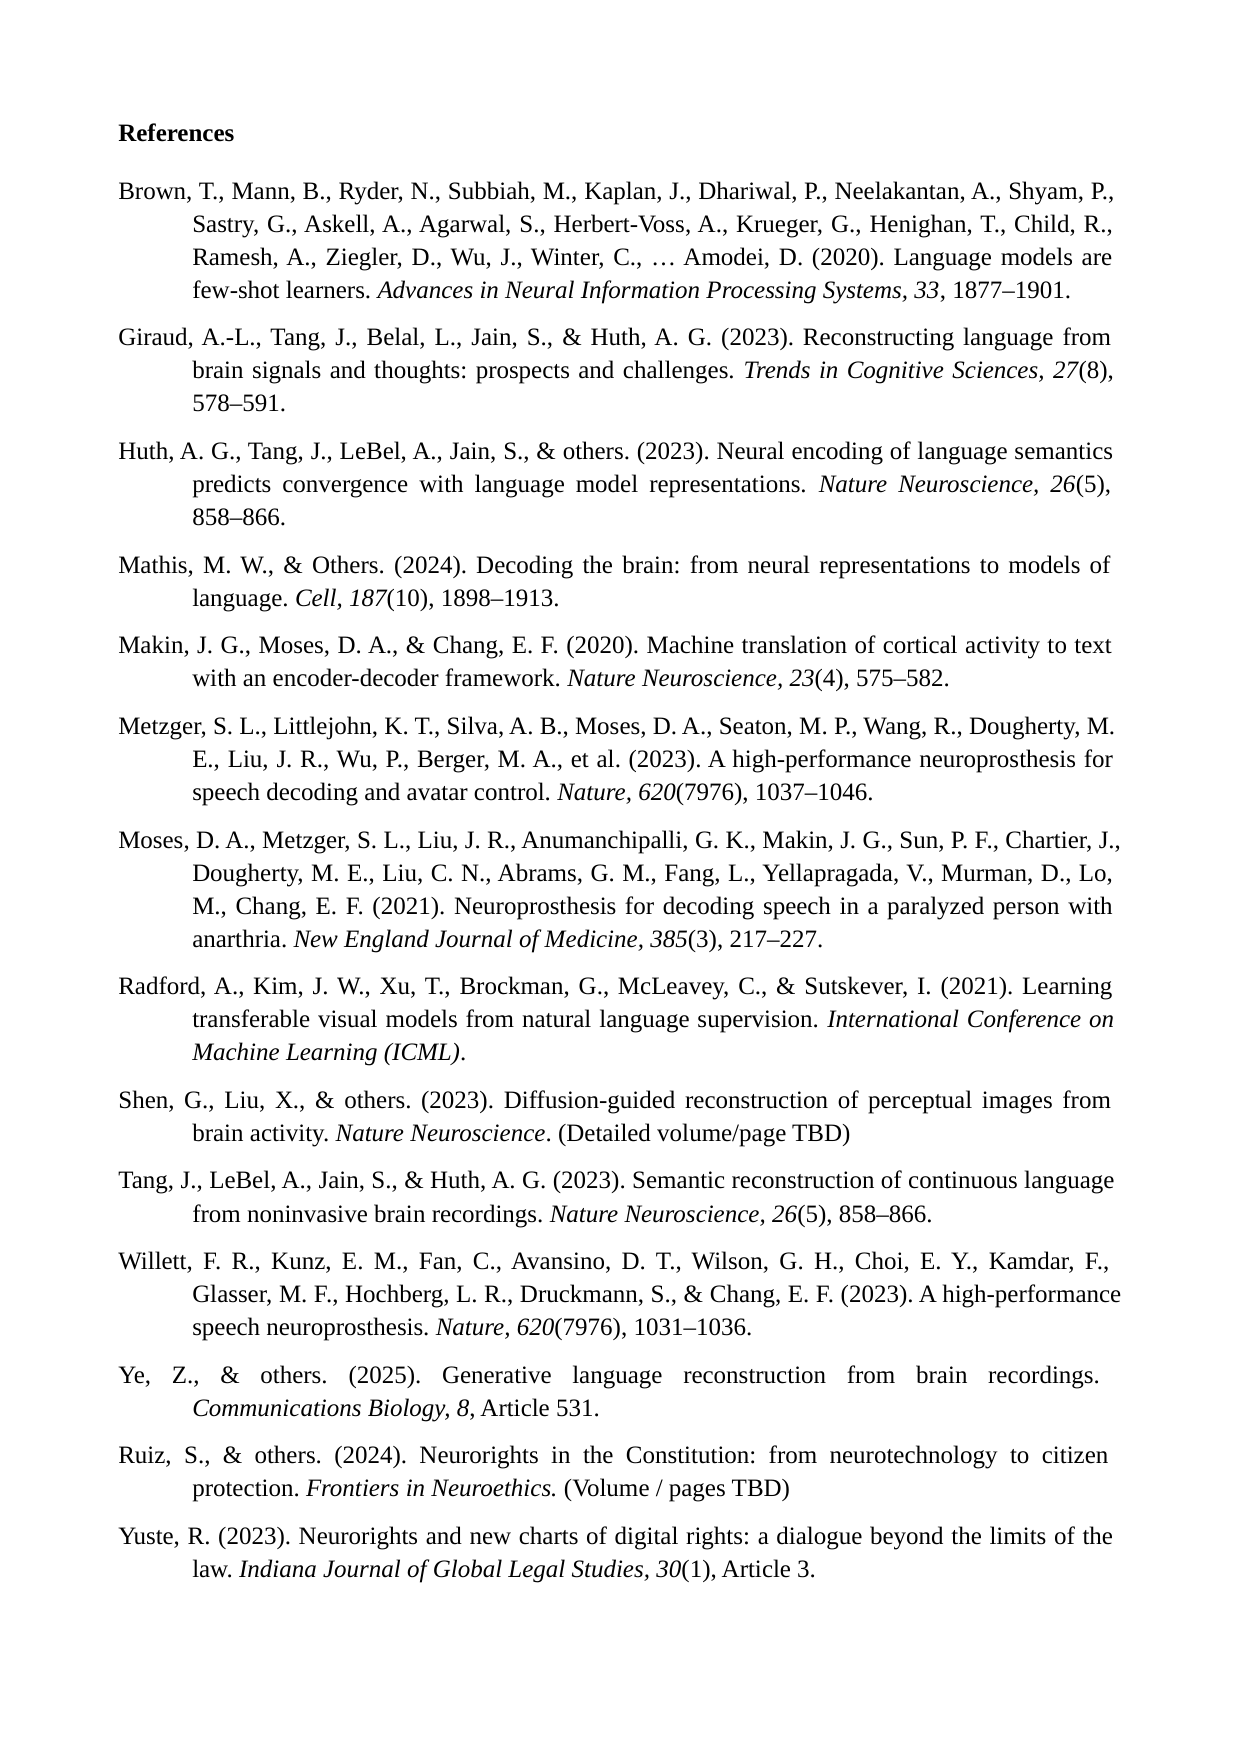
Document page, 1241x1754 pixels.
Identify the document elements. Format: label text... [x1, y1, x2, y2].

text Radford, A., Kim, J. W., Xu, T., Brockman, G., McLeavey, C., & Sutskever, I. (2021). Learning transferable visual models from natural language supervision. International Conference on Machine Learning (ICML). [118, 971, 1122, 1066]
text Huth, A. G., Tang, J., LeBel, A., Jain, S., & others. (2023). Neural encoding of language semantics predicts convergence with language model representations. Nature Neuroscience, 26(5), 858–866. [118, 436, 1122, 531]
text Giraud, A.-L., Tang, J., Belal, L., Jain, S., & Huth, A. G. (2023). Reconstructing language from brain signals and thoughts: prospects and challenges. Trends in Cognitive Sciences, 27(8), 578–591. [118, 322, 1122, 417]
text Ruiz, S., & others. (2024). Neurorights in the Constitution: from neurotechnology to citizen protection. Frontiers in Neuroethics. (Volume / pages TBD) [118, 1441, 1122, 1502]
text Tang, J., LeBel, A., Jain, S., & Huth, A. G. (2023). Semantic reconstruction of continuous language from noninvasive brain recordings. Nature Neuroscience, 26(5), 858–866. [118, 1166, 1122, 1227]
text Metzger, S. L., Littlejohn, K. T., Silva, A. B., Moses, D. A., Seaton, M. P., Wang, R., Dougherty, M. E., Liu, J. R., Wu, P., Berger, M. A., et al. (2023). A high-performance neuroprosthesis for speech decoding and avatar control. Nature, 620(7976), 1037–1046. [118, 711, 1122, 806]
text Moses, D. A., Metzger, S. L., Liu, J. R., Anumanchipalli, G. K., Makin, J. G., Sun, P. F., Chartier, J., Dougherty, M. E., Liu, C. N., Abrams, G. M., Fang, L., Yellapragada, V., Murman, D., Lo, M., Chang, E. F. (2021). Neuroprosthesis for decoding speech in a paralyzed person with anarthria. New England Journal of Medicine, 385(3), 217–227. [118, 825, 1122, 952]
text Ye, Z., & others. (2025). Generative language reconstruction from brain recordings. Communications Biology, 8, Article 531. [118, 1360, 1122, 1422]
text Shen, G., Liu, X., & others. (2023). Diffusion-guided reconstruction of perceptual images from brain activity. Nature Neuroscience. (Detailed volume/page TBD) [118, 1085, 1122, 1147]
text Mathis, M. W., & Others. (2024). Decoding the brain: from neural representations to models of language. Cell, 187(10), 1898–1913. [118, 550, 1122, 612]
text Yuste, R. (2023). Neurorights and new charts of digital rights: a dialogue beyond the limits of the law. Indiana Journal of Global Legal Studies, 30(1), Article 3. [118, 1521, 1122, 1583]
text Makin, J. G., Moses, D. A., & Chang, E. F. (2020). Machine translation of cortical activity to text with an encoder-decoder framework. Nature Neuroscience, 23(4), 575–582. [118, 630, 1122, 692]
text Willett, F. R., Kunz, E. M., Fan, C., Avansino, D. T., Wilson, G. H., Choi, E. Y., Kamdar, F., Glasser, M. F., Hochberg, L. R., Druckmann, S., & Chang, E. F. (2023). A high-performance speech neuroprosthesis. Nature, 620(7976), 1031–1036. [118, 1246, 1122, 1341]
text References [118, 118, 1122, 147]
text Brown, T., Mann, B., Ryder, N., Subbiah, M., Kaplan, J., Dhariwal, P., Neelakantan, A., Shyam, P., Sastry, G., Askell, A., Agarwal, S., Herbert-Voss, A., Krueger, G., Henighan, T., Child, R., Ramesh, A., Ziegler, D., Wu, J., Winter, C., … Amodei, D. (2020). Language models are few-shot learners. Advances in Neural Information Processing Systems, 33, 1877–1901. [118, 176, 1122, 304]
